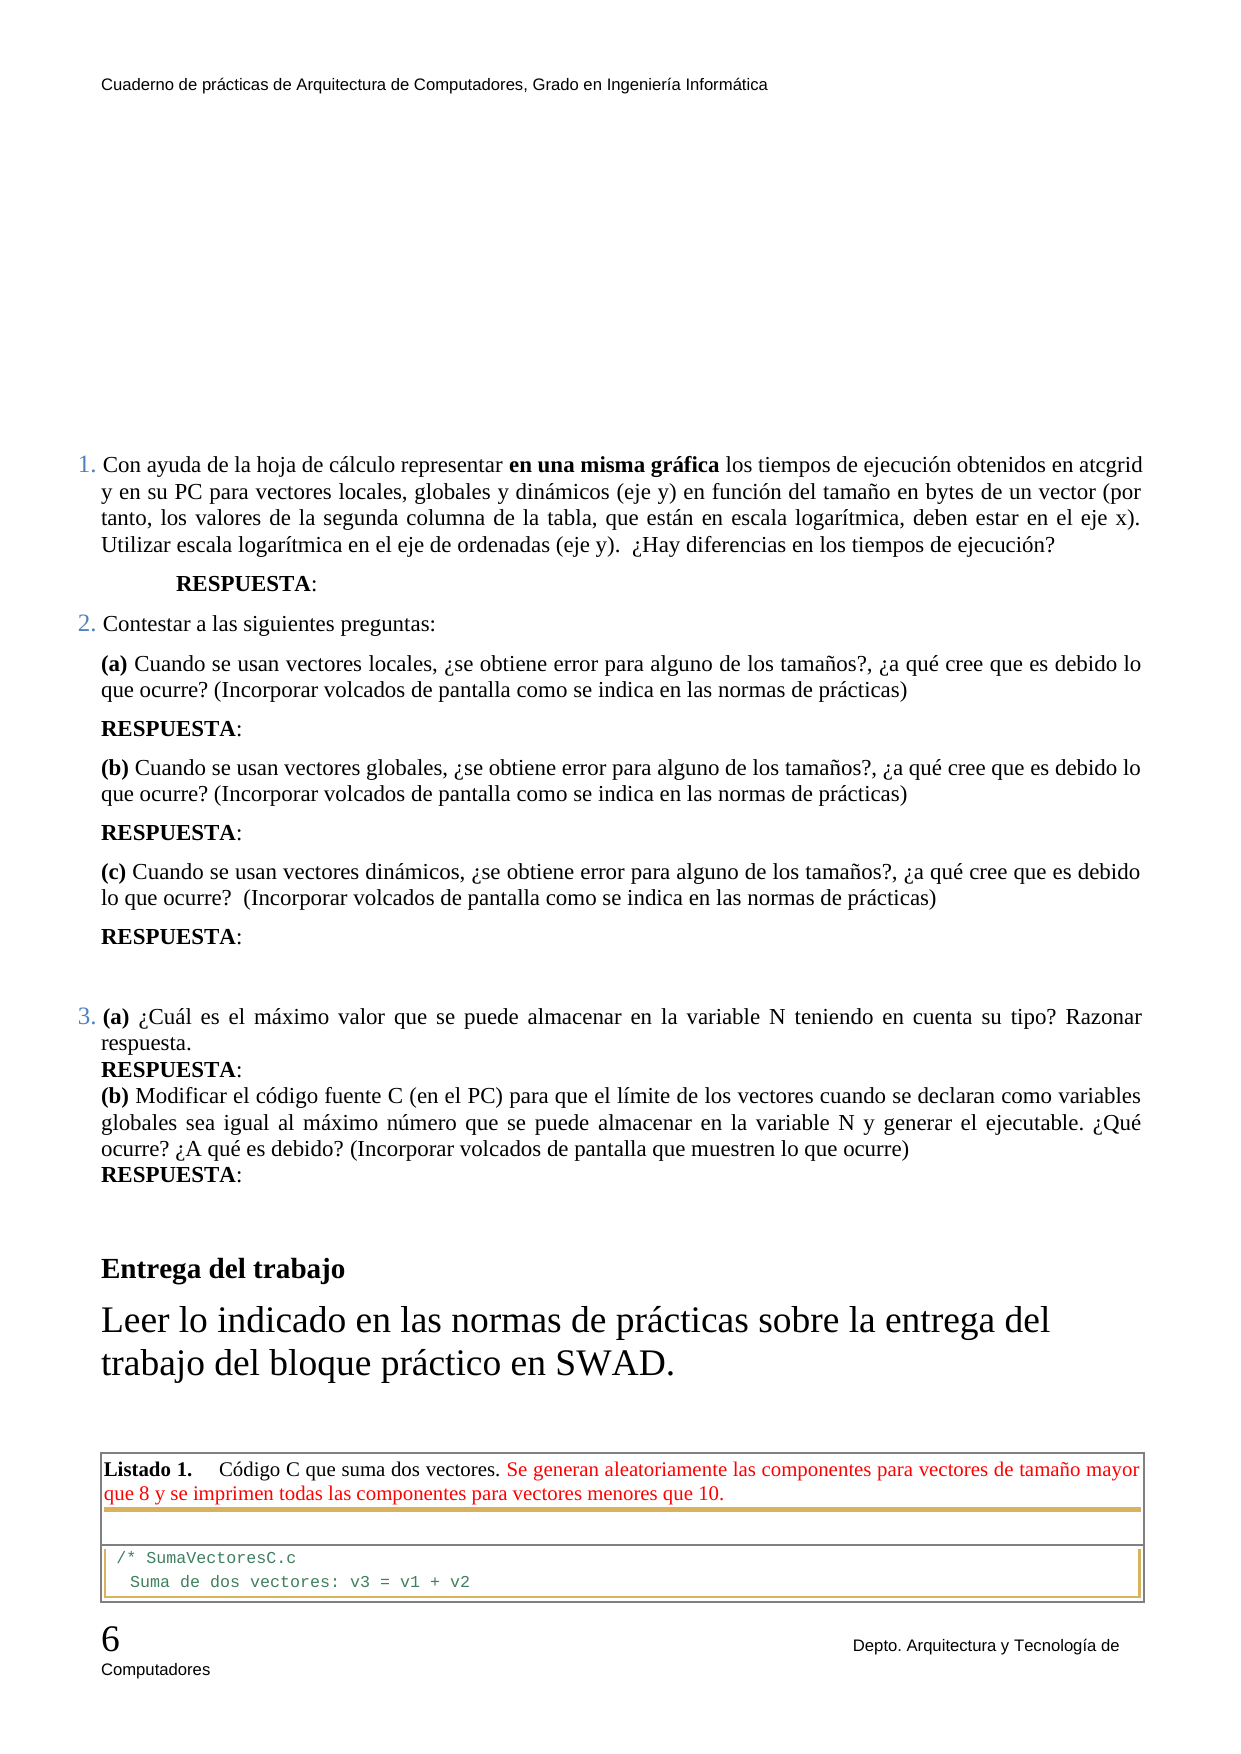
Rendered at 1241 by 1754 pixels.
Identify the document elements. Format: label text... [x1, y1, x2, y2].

list RESPUESTA: [101, 819, 1143, 845]
list (c) Cuando se usan vectores dinámicos, ¿se obtiene error para alguno de los tamaños?, ¿a qué cree que es debido lo que ocurre? (Incorporar volcados de pantalla como se indica en las normas de prácticas) [101, 858, 1143, 911]
list Contestar a las siguientes preguntas: [71, 608, 1143, 637]
list (b) Cuando se usan vectores globales, ¿se obtiene error para alguno de los tamaños?, ¿a qué cree que es debido lo que ocurre? (Incorporar volcados de pantalla como se indica en las normas de prácticas) [101, 754, 1143, 806]
table_cell /* SumaVectoresC.c Suma de dos vectores: v3 = v1 + v2 [102, 1546, 1143, 1601]
subtitle Entrega del trabajo [101, 1251, 1143, 1285]
text RESPUESTA: [101, 1056, 1143, 1082]
list RESPUESTA: [101, 715, 1143, 741]
list (a) ¿Cuál es el máximo valor que se puede almacenar en la variable N teniendo en cuenta su tipo? Razonar respuesta. [71, 1001, 1143, 1056]
text RESPUESTA: [101, 1161, 1143, 1188]
list (a) Cuando se usan vectores locales, ¿se obtiene error para alguno de los tamaños?, ¿a qué cree que es debido lo que ocurre? (Incorporar volcados de pantalla como se indica en las normas de prácticas) [101, 650, 1143, 702]
text Leer lo indicado en las normas de prácticas sobre la entrega del trabajo del bloque práctico en SWAD. [101, 1297, 1143, 1384]
text (b) Modificar el código fuente C (en el PC) para que el límite de los vectores cuando se declaran como variables globales sea igual al máximo número que se puede almacenar en la variable N y generar el ejecutable. ¿Qué ocurre? ¿A qué es debido? (Incorporar volcados de pantalla que muestren lo que ocurre) [101, 1082, 1143, 1161]
list Con ayuda de la hoja de cálculo representar en una misma gráfica los tiempos de ejecución obtenidos en atcgrid y en su PC para vectores locales, globales y dinámicos (eje y) en función del tamaño en bytes de un vector (por tanto, los valores de la segunda columna de la tabla, que están en escala logarítmica, deben estar en el eje x). Utilizar escala logarítmica en el eje de ordenadas (eje y). ¿Hay diferencias en los tiempos de ejecución? [71, 449, 1143, 557]
list RESPUESTA: [176, 569, 1143, 596]
table_header Listado 1. Código C que suma dos vectores. Se generan aleatoriamente las componentes para vectores de tamaño mayor que 8 y se imprimen todas las componentes para vectores menores que 10. [102, 1454, 1143, 1544]
list RESPUESTA: [101, 923, 1143, 949]
